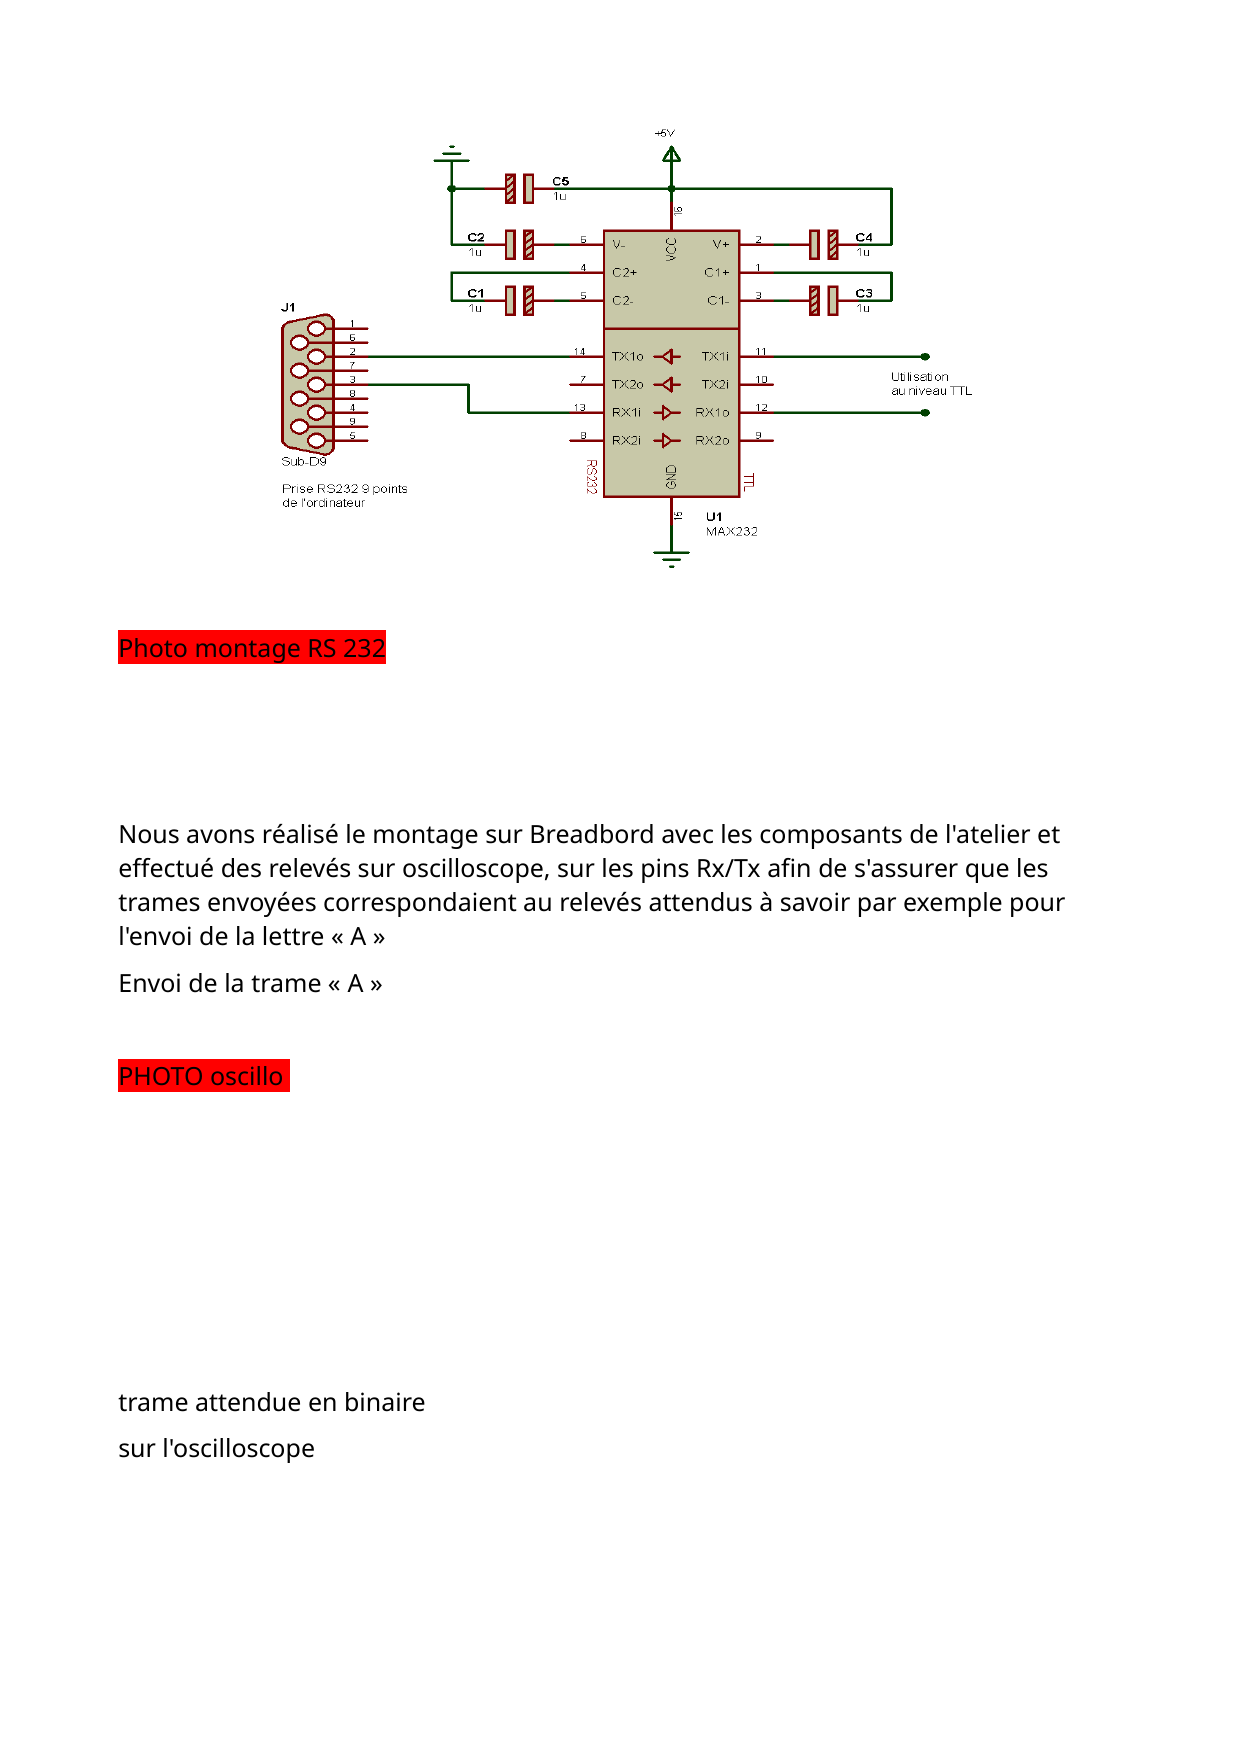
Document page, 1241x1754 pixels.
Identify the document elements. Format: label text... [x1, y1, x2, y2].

picture [248, 118, 992, 580]
text Photo montage RS 232 [118, 630, 1122, 664]
text sur l'oscilloscope [118, 1431, 1122, 1465]
text Envoi de la trame « A » [118, 965, 1122, 999]
text Nous avons réalisé le montage sur Breadbord avec les composants de l'atelier et effectué des relevés sur oscilloscope, sur les pins Rx/Tx afin de s'assurer que les trames envoyées correspondaient au relevés attendus à savoir par exemple pour l'envoi de la lettre « A » [118, 817, 1122, 953]
text trame attendue en binaire [118, 1384, 1122, 1418]
text PHOTO oscillo [118, 1058, 1122, 1092]
